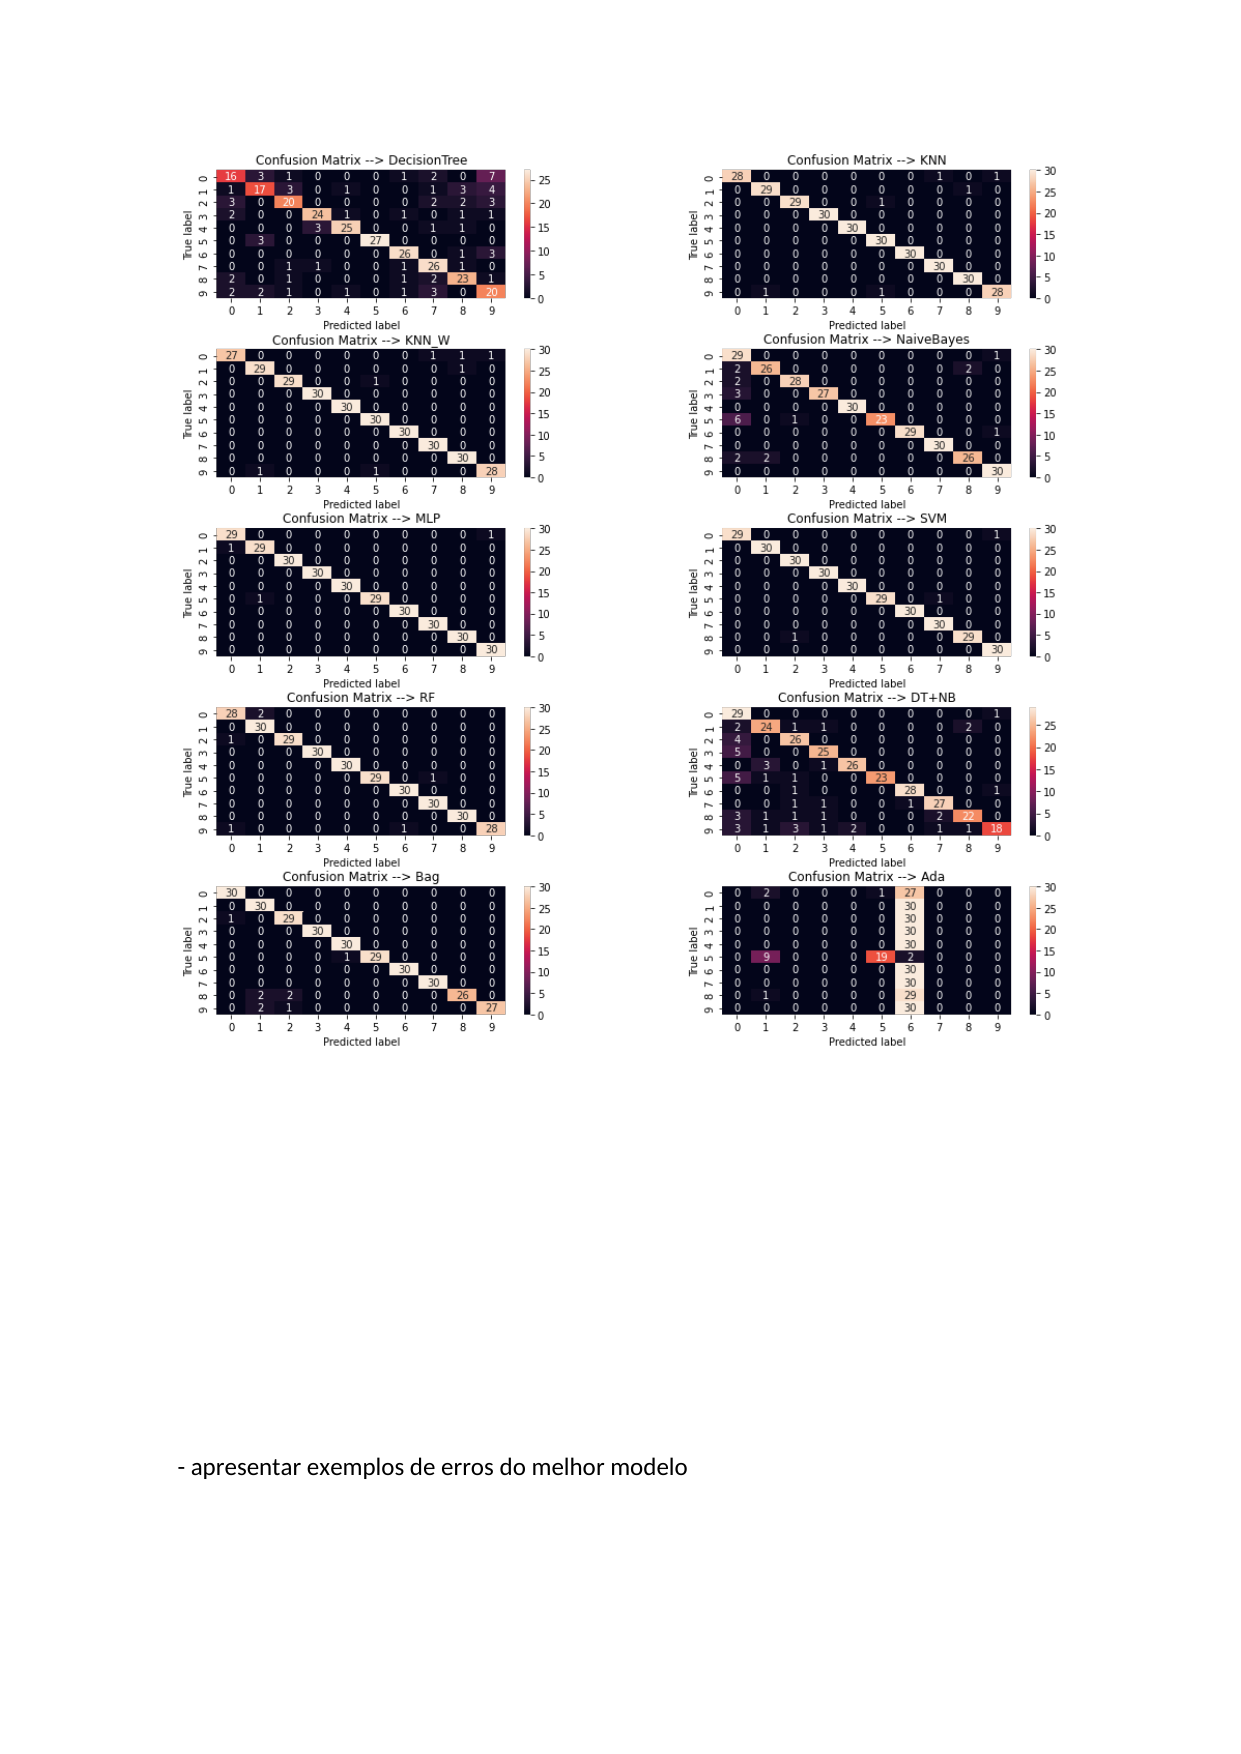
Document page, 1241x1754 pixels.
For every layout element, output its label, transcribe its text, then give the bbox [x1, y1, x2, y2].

picture [177, 147, 1063, 1054]
text - apresentar exemplos de erros do melhor modelo [177, 1451, 1063, 1481]
